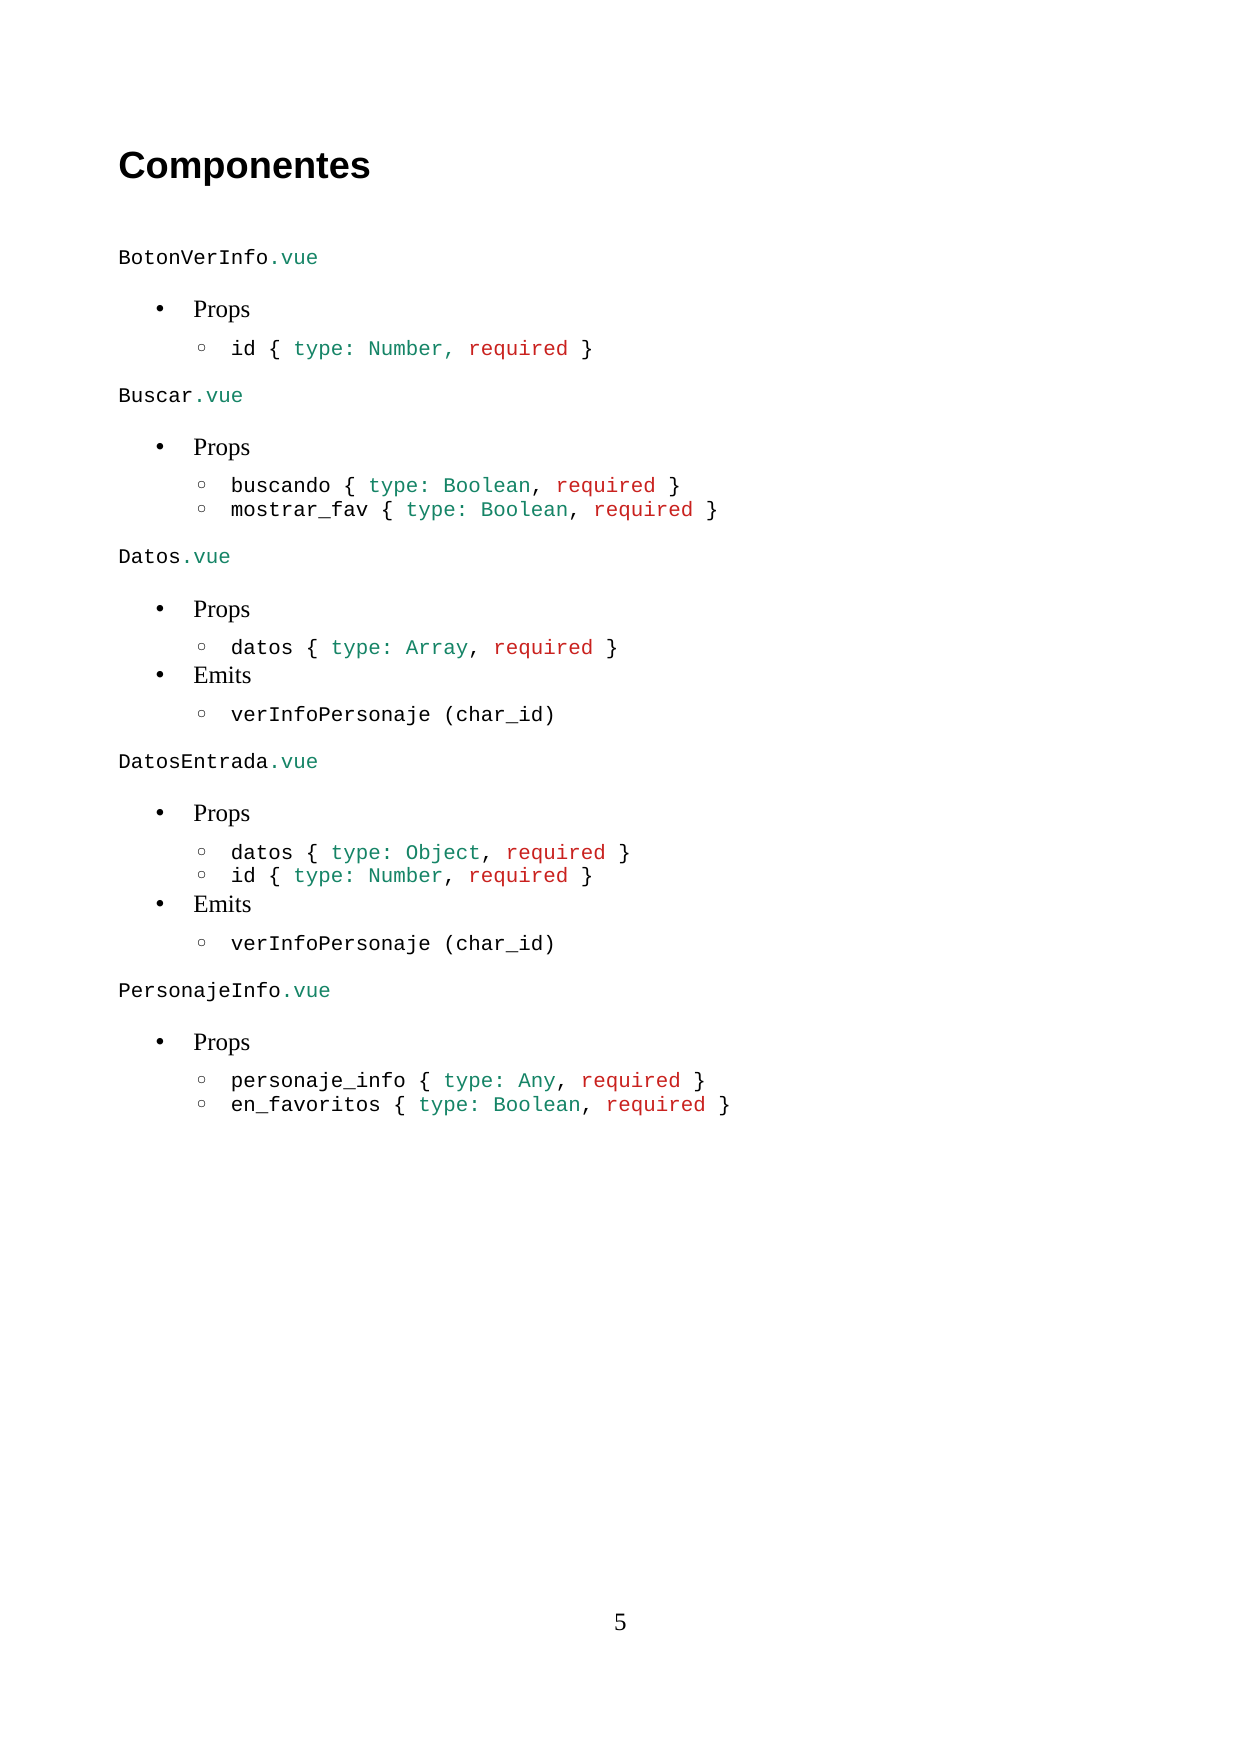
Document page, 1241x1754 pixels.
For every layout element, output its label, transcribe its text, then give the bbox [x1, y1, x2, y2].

text Buscar.vue [118, 385, 1122, 408]
list id { type: Number, required } [193, 866, 1122, 889]
list personaje_info { type: Any, required } [193, 1070, 1122, 1094]
list buscando { type: Boolean, required } [193, 475, 1122, 499]
list en_favoritos { type: Boolean, required } [193, 1094, 1122, 1118]
list Props [156, 294, 1122, 323]
list Emits [156, 661, 1122, 689]
list Props [156, 432, 1122, 461]
text BotonVerInfo.vue [118, 247, 1122, 271]
list Props [156, 798, 1122, 827]
list Props [156, 594, 1122, 622]
text PersonajeInfo.vue [118, 980, 1122, 1003]
text Datos.vue [118, 546, 1122, 570]
list Emits [156, 889, 1122, 918]
subtitle Componentes [118, 143, 1122, 187]
list verInfoPersonaje (char_id) [193, 704, 1122, 728]
list datos { type: Object, required } [193, 842, 1122, 866]
list mostrar_fav { type: Boolean, required } [193, 499, 1122, 523]
list verInfoPersonaje (char_id) [193, 932, 1122, 956]
list Props [156, 1027, 1122, 1056]
list id { type: Number, required } [193, 337, 1122, 361]
list datos { type: Array, required } [193, 637, 1122, 661]
text DatosEntrada.vue [118, 751, 1122, 775]
